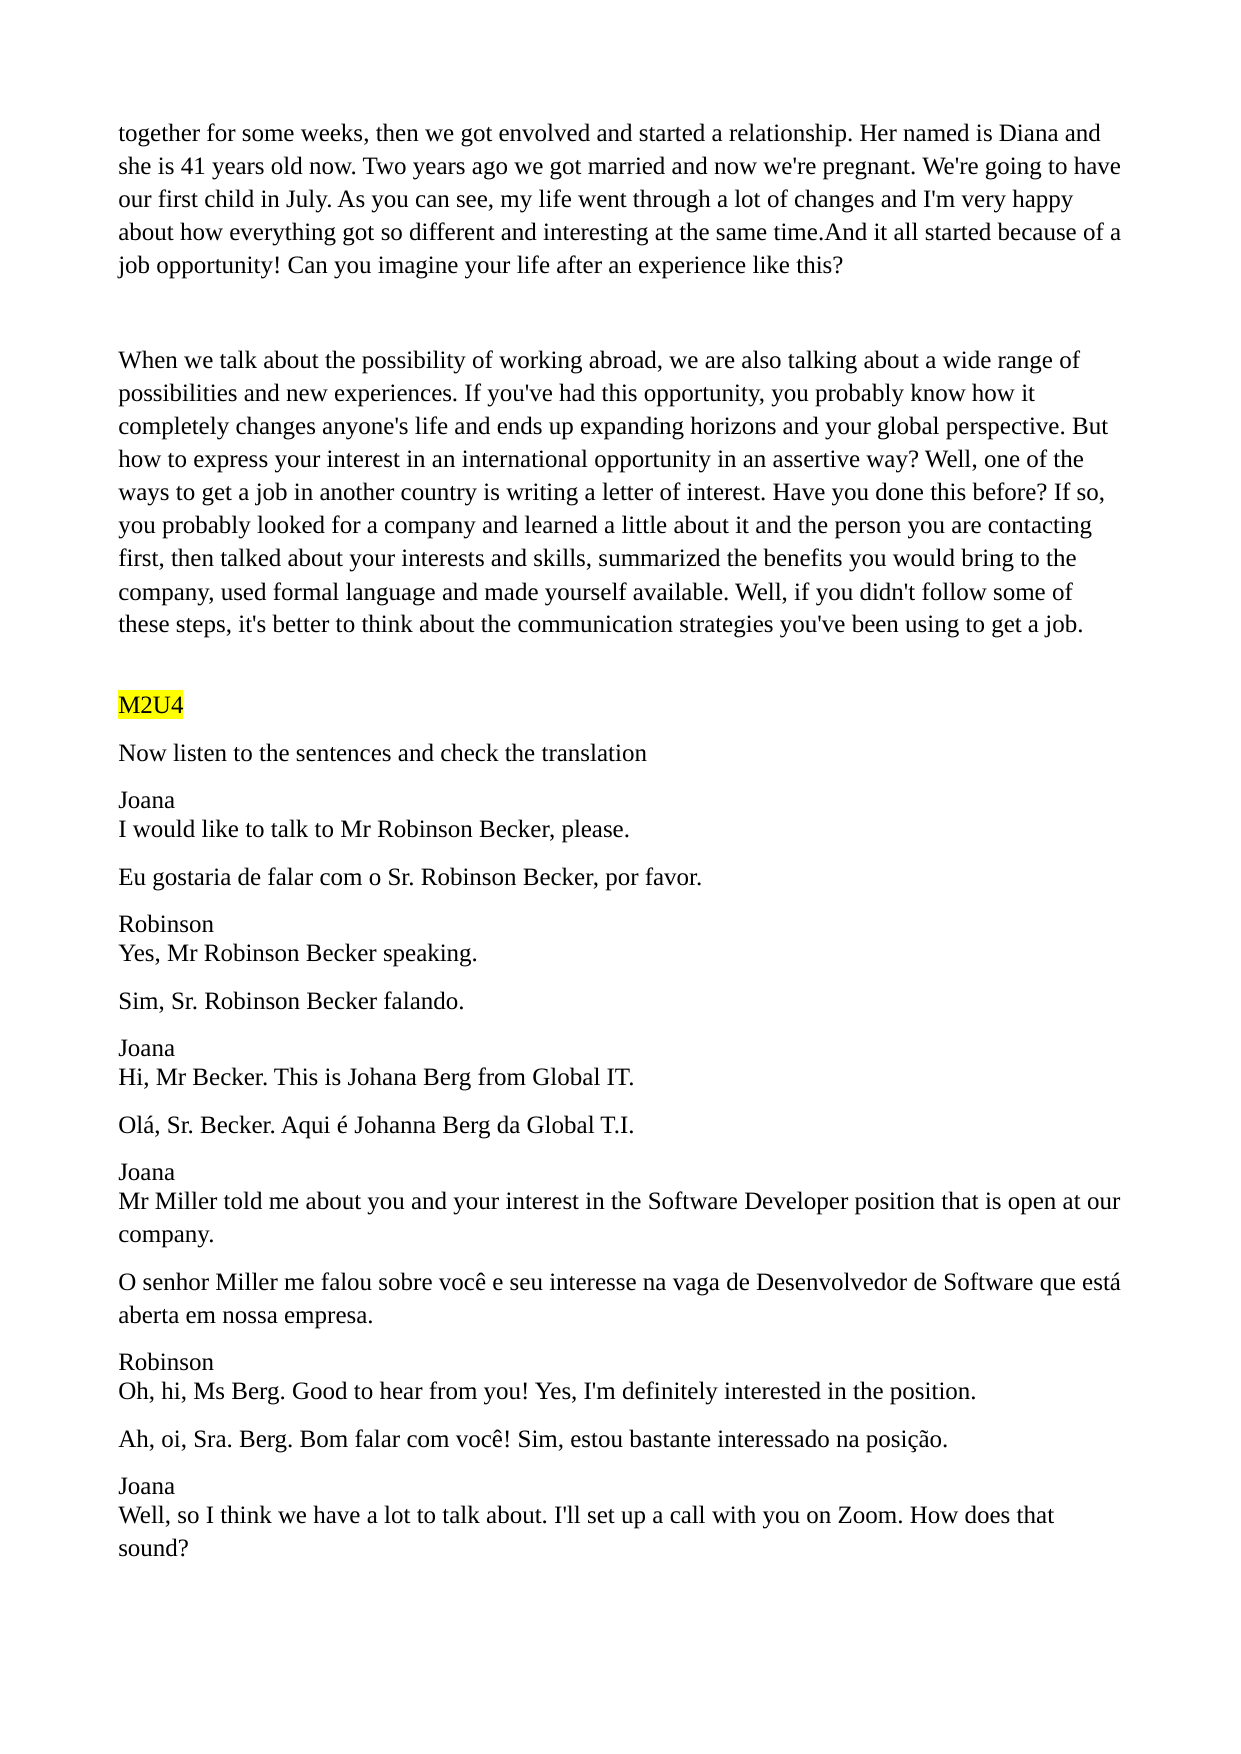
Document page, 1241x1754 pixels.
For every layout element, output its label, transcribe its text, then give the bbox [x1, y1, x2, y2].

text I would like to talk to Mr Robinson Becker, please. [118, 814, 1122, 843]
text Mr Miller told me about you and your interest in the Software Developer position that is open at our company. [118, 1186, 1122, 1248]
text Olá, Sr. Becker. Aqui é Johanna Berg da Global T.I. [118, 1110, 1122, 1138]
text Now listen to the sentences and check the translation [118, 738, 1122, 767]
text Robinson [118, 909, 1122, 938]
text Robinson [118, 1347, 1122, 1376]
text Oh, hi, Ms Berg. Good to hear from you! Yes, I'm definitely interested in the position. [118, 1376, 1122, 1405]
text Joana [118, 1471, 1122, 1500]
text Hi, Mr Becker. This is Johana Berg from Global IT. [118, 1062, 1122, 1091]
text M2U4 [118, 690, 1122, 719]
text Well, so I think we have a lot to talk about. I'll set up a call with you on Zoom. How does that sound? [118, 1500, 1122, 1562]
text Eu gostaria de falar com o Sr. Robinson Becker, por favor. [118, 862, 1122, 891]
text Sim, Sr. Robinson Becker falando. [118, 986, 1122, 1014]
text Joana [118, 1033, 1122, 1062]
text Joana [118, 1157, 1122, 1186]
text Ah, oi, Sra. Berg. Bom falar com você! Sim, estou bastante interessado na posição. [118, 1424, 1122, 1452]
text When we talk about the possibility of working abroad, we are also talking about a wide range of possibilities and new experiences. If you've had this opportunity, you probably know how it completely changes anyone's life and ends up expanding horizons and your global perspective. But how to express your interest in an international opportunity in an assertive way? Well, one of the ways to get a job in another country is writing a letter of interest. Have you done this before? If so, you probably looked for a company and learned a little about it and the person you are contacting first, then talked about your interests and skills, summarized the benefits you would bring to the company, used formal language and made yourself available. Well, if you didn't follow some of these steps, it's better to think about the communication strategies you've been using to get a job. [118, 345, 1122, 638]
text O senhor Miller me falou sobre você e seu interesse na vaga de Desenvolvedor de Software que está aberta em nossa empresa. [118, 1267, 1122, 1328]
text Joana [118, 785, 1122, 814]
text together for some weeks, then we got envolved and started a relationship. Her named is Diana and she is 41 years old now. Two years ago we got married and now we're pregnant. We're going to have our first child in July. As you can see, my life went through a lot of changes and I'm very happy about how everything got so different and interesting at the same time.And it all started because of a job opportunity! Can you imagine your life after an experience like this? [118, 118, 1122, 279]
text Yes, Mr Robinson Becker speaking. [118, 938, 1122, 967]
